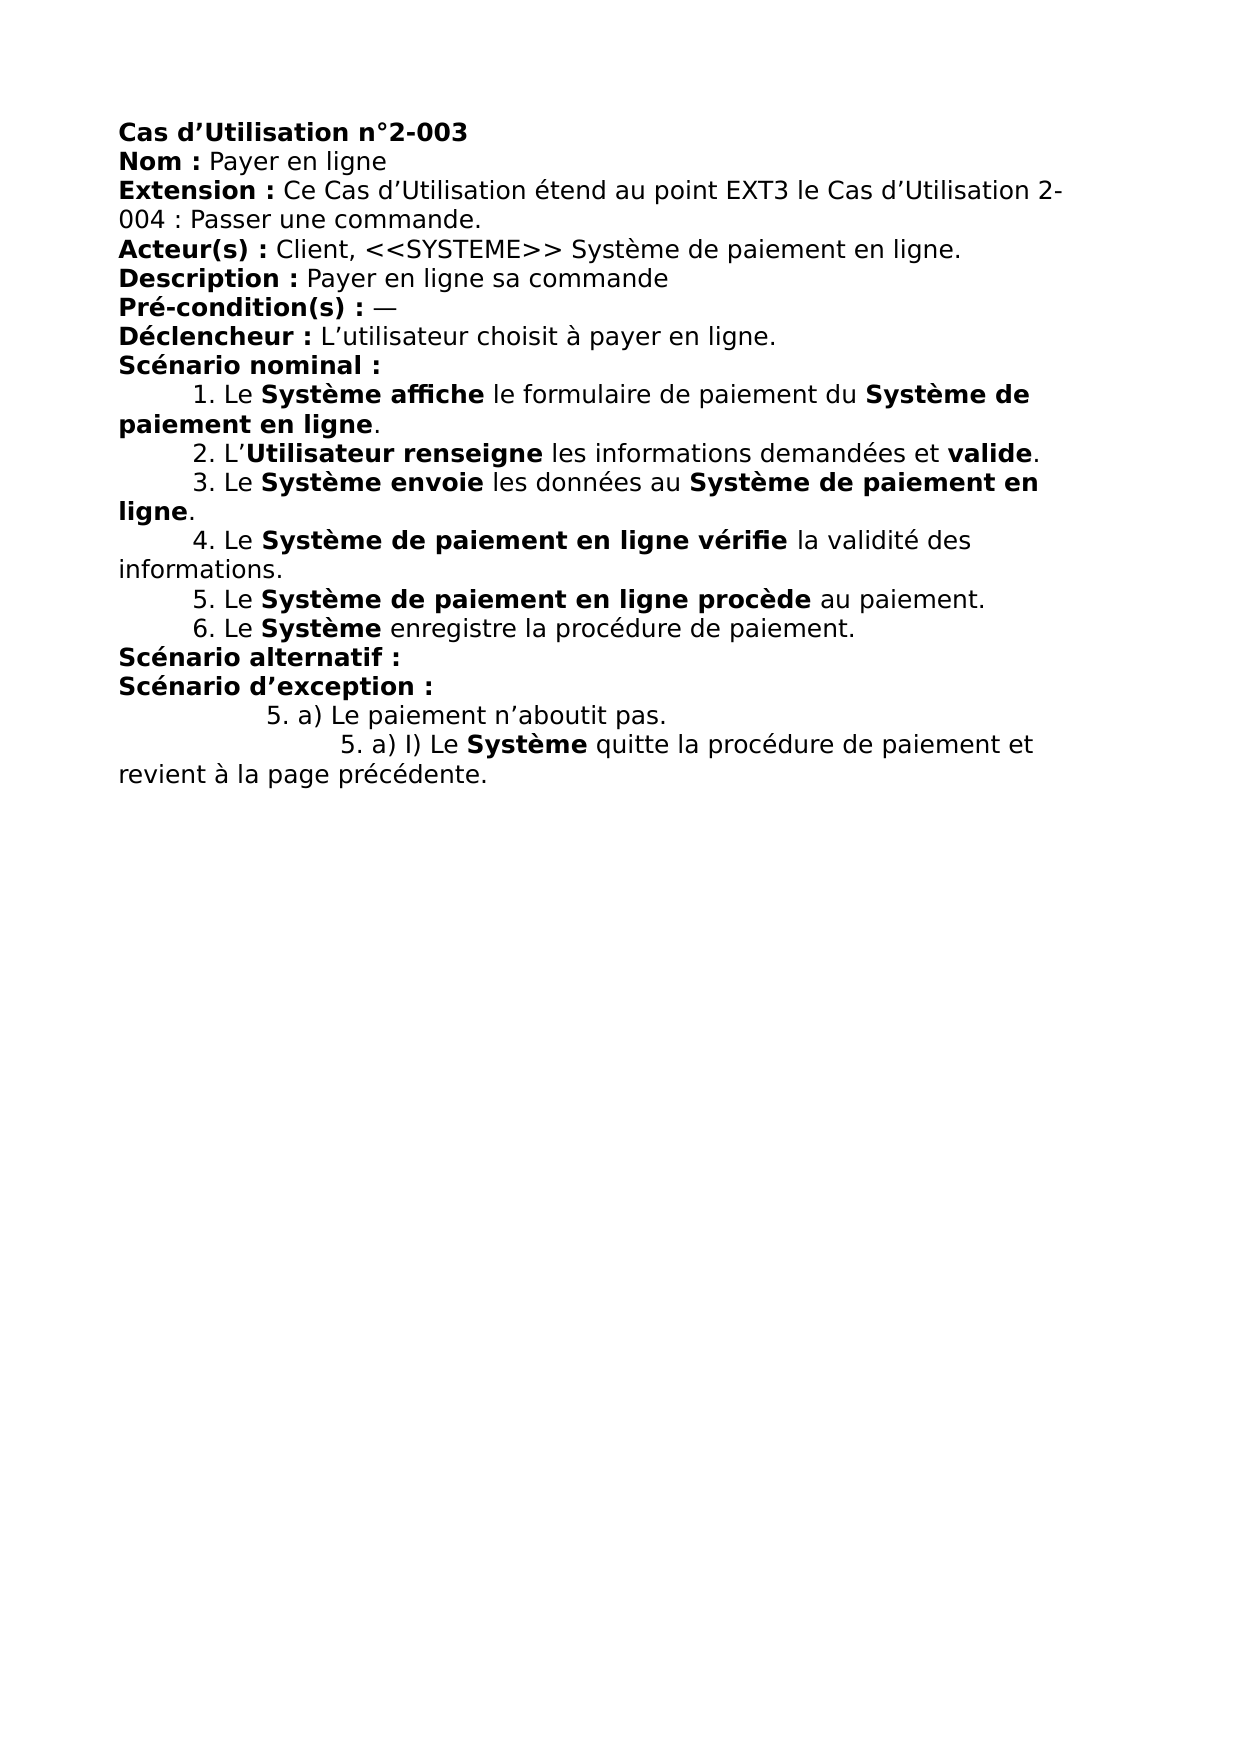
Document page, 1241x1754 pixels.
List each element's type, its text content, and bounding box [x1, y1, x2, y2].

text Acteur(s) : Client, <<SYSTEME>> Système de paiement en ligne. [118, 235, 1122, 264]
text 4. Le Système de paiement en ligne vérifie la validité des informations. [118, 526, 1122, 585]
text Scénario nominal : [118, 351, 1122, 381]
text 5. a) Le paiement n’aboutit pas. [118, 701, 1122, 731]
text 2. L’Utilisateur renseigne les informations demandées et valide. [118, 439, 1122, 468]
text Scénario d’exception : [118, 672, 1122, 701]
text 5. a) I) Le Système quitte la procédure de paiement et revient à la page précédente. [118, 731, 1122, 789]
text Pré-condition(s) : — [118, 293, 1122, 322]
text Déclencheur : L’utilisateur choisit à payer en ligne. [118, 322, 1122, 351]
text Extension : Ce Cas d’Utilisation étend au point EXT3 le Cas d’Utilisation 2-004 : Passer une commande. [118, 176, 1122, 235]
text 6. Le Système enregistre la procédure de paiement. [118, 614, 1122, 643]
text 3. Le Système envoie les données au Système de paiement en ligne. [118, 468, 1122, 526]
text 5. Le Système de paiement en ligne procède au paiement. [118, 585, 1122, 614]
text Cas d’Utilisation n°2-003 [118, 118, 1122, 147]
text 1. Le Système affiche le formulaire de paiement du Système de paiement en ligne. [118, 381, 1122, 439]
text Description : Payer en ligne sa commande [118, 264, 1122, 293]
text Scénario alternatif : [118, 643, 1122, 672]
text Nom : Payer en ligne [118, 147, 1122, 176]
